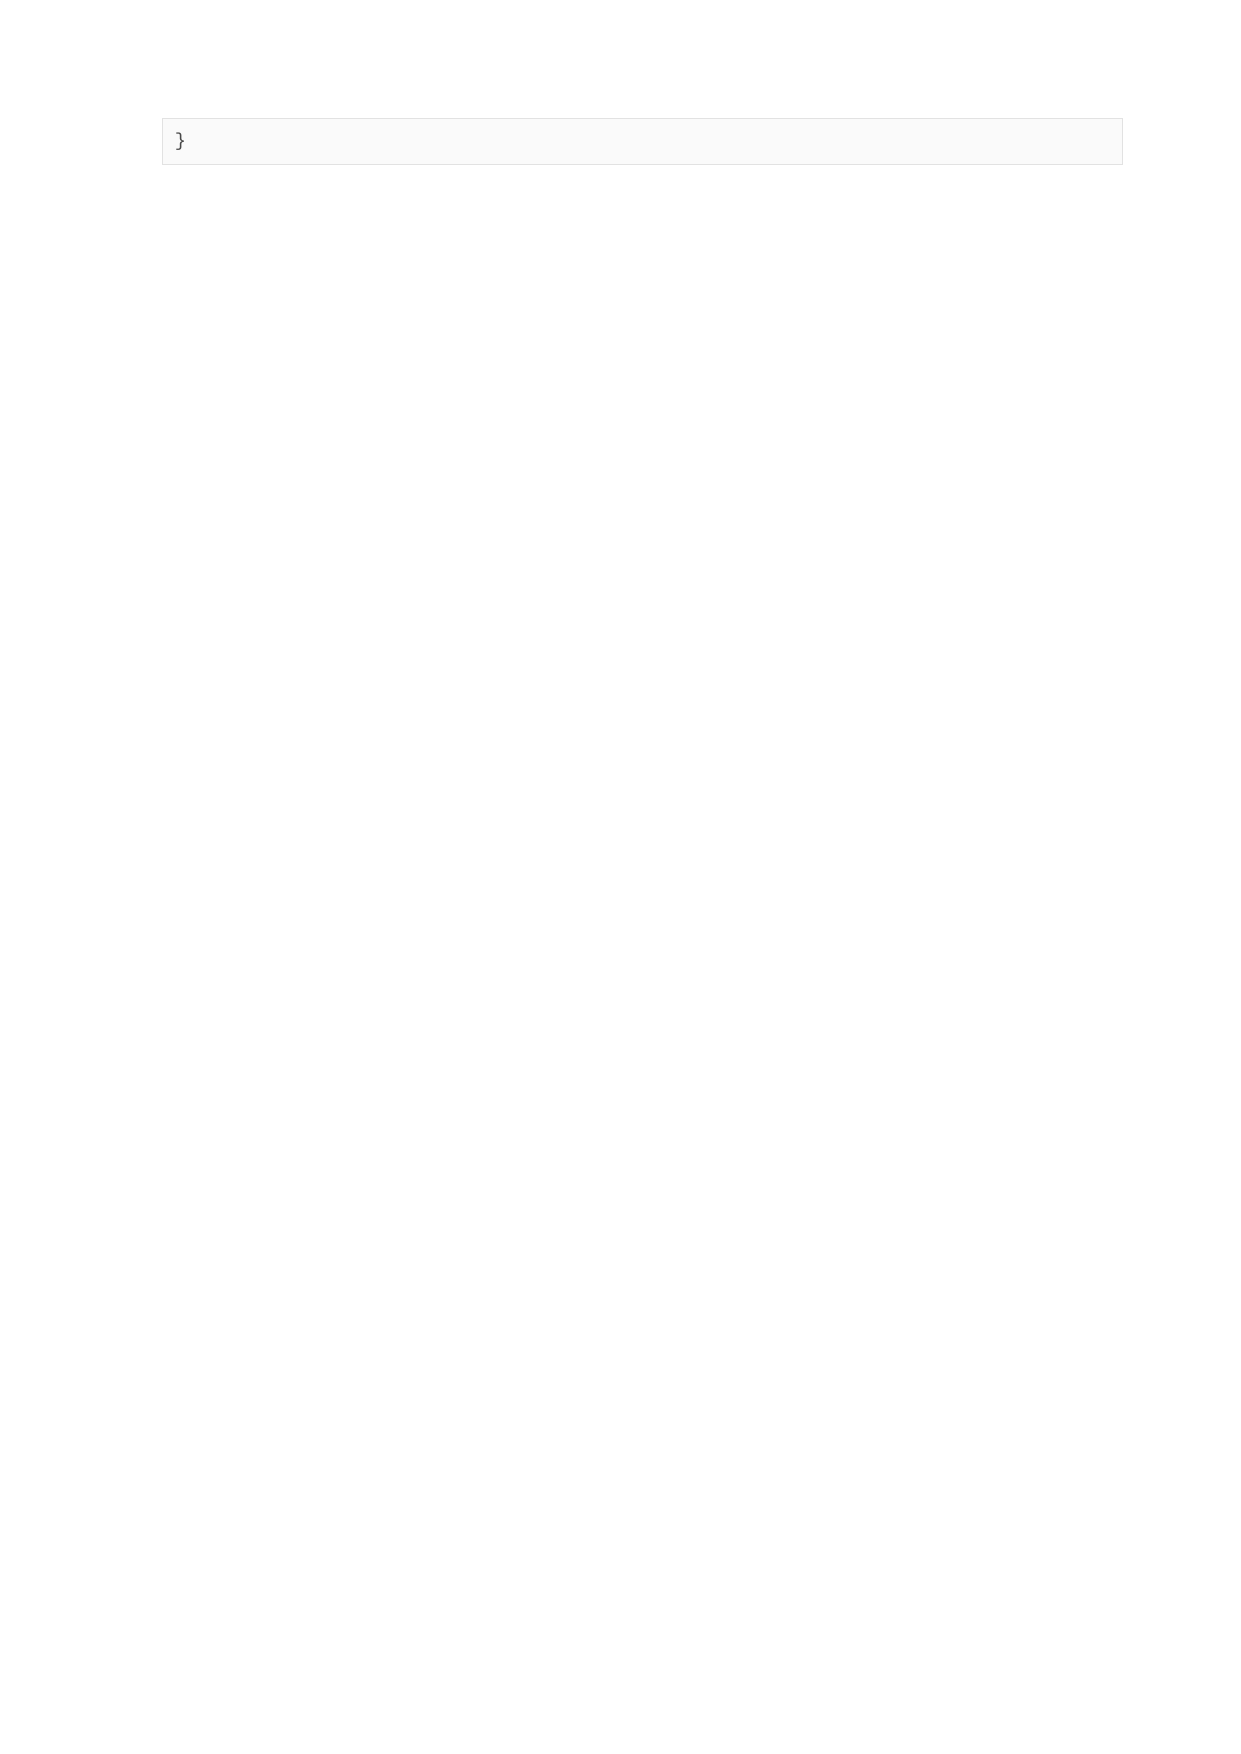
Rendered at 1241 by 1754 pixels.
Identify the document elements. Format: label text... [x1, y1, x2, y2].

text } [163, 119, 1122, 164]
